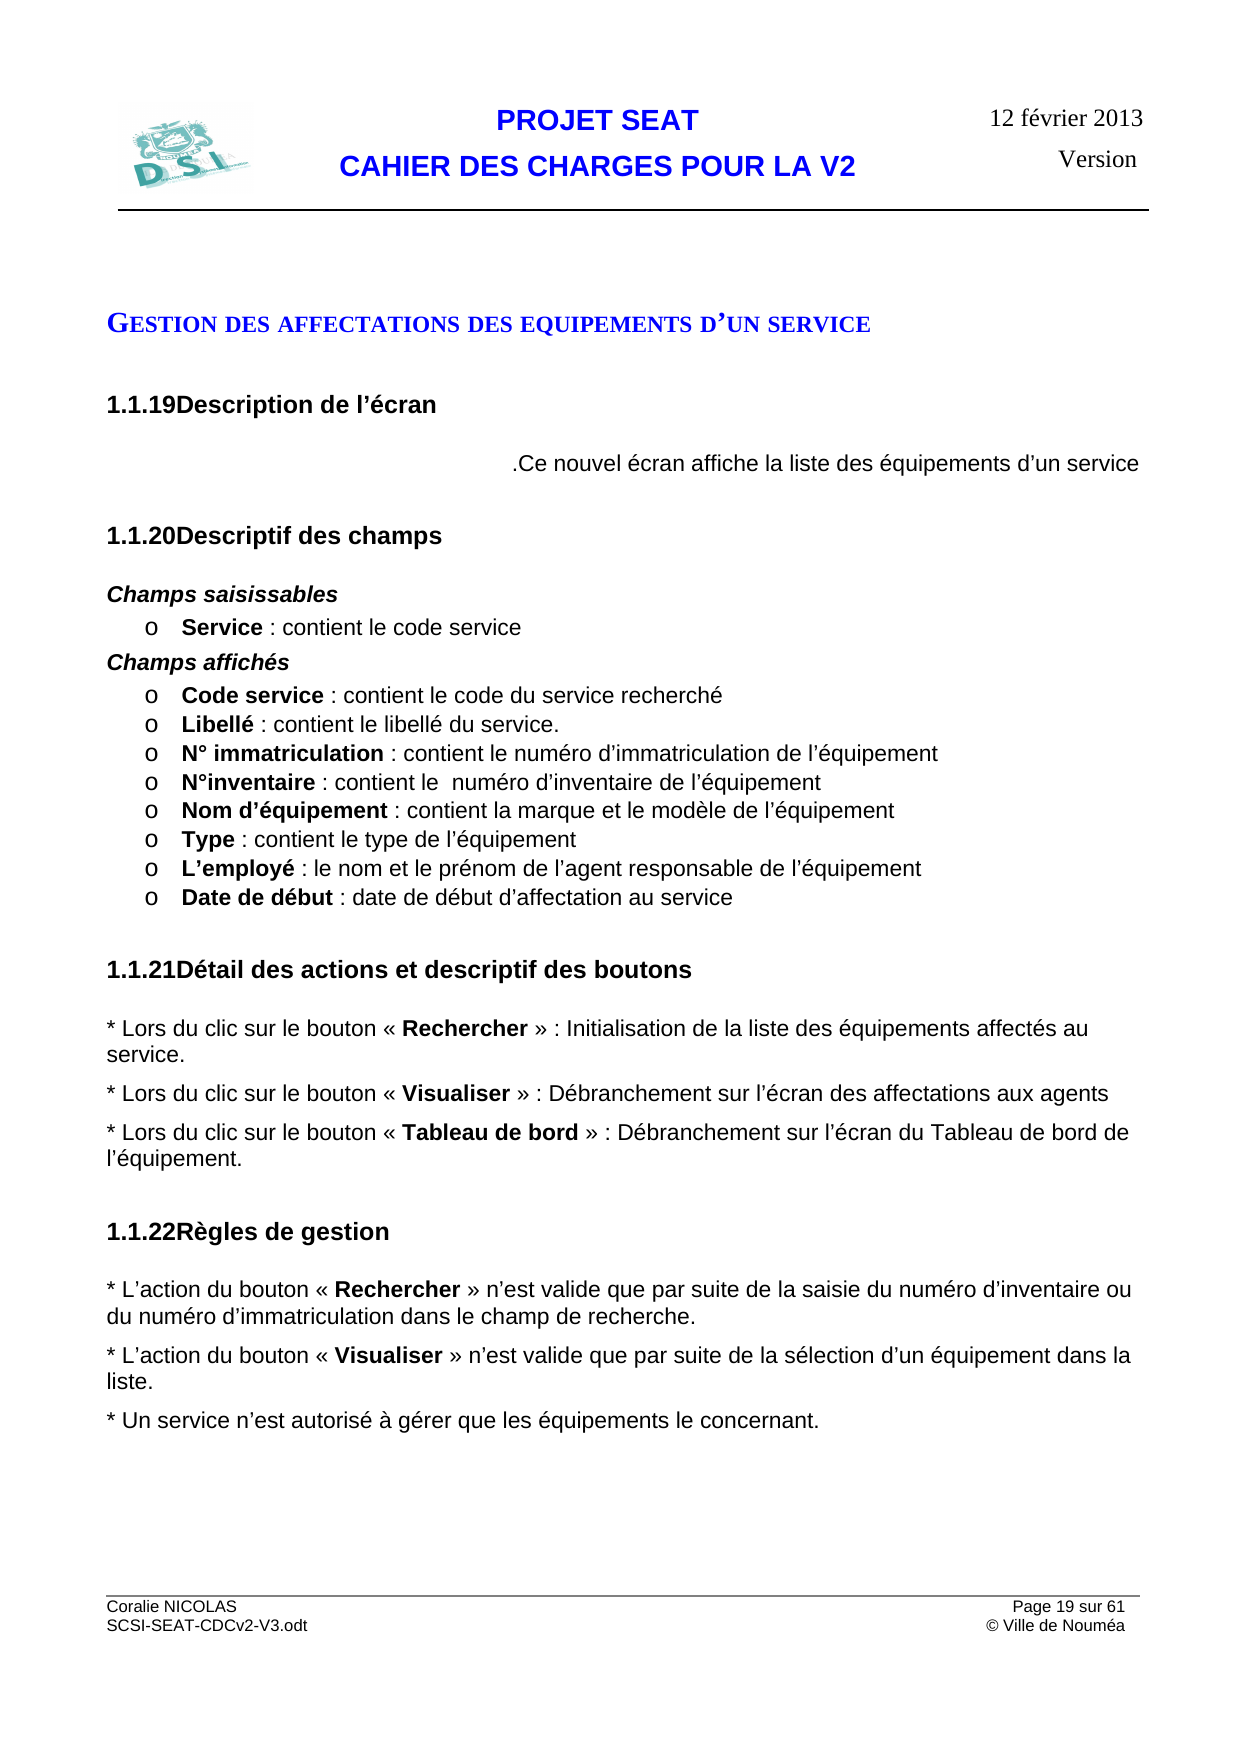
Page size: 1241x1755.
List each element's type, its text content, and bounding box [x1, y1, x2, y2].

list Libellé : contient le libellé du service. [144, 711, 1140, 739]
text * Lors du clic sur le bouton « Tableau de bord » : Débranchement sur l’écran du Tableau de bord de l’équipement. [106, 1119, 1140, 1171]
list Service : contient le code service [144, 614, 1140, 643]
list Type : contient le type de l’équipement [144, 826, 1140, 855]
list Date de début : date de début d’affectation au service [144, 884, 1140, 913]
text * Lors du clic sur le bouton « Rechercher » : Initialisation de la liste des équipements affectés au service. [106, 1014, 1140, 1067]
list L’employé : le nom et le prénom de l’agent responsable de l’équipement [144, 855, 1140, 884]
text Ce nouvel écran affiche la liste des équipements d’un service. [106, 450, 1140, 476]
subtitle Détail des actions et descriptif des boutons [106, 954, 1140, 983]
subtitle Gestion des affectations des equipements d’un service [106, 305, 1140, 338]
text Champs saisissables [106, 581, 1140, 608]
text * Lors du clic sur le bouton « Visualiser » : Débranchement sur l’écran des affectations aux agents [106, 1080, 1140, 1106]
list N°inventaire : contient le numéro d’inventaire de l’équipement [144, 768, 1140, 797]
subtitle Descriptif des champs [106, 521, 1140, 550]
list Nom d’équipement : contient la marque et le modèle de l’équipement [144, 797, 1140, 826]
list Code service : contient le code du service recherché [144, 682, 1140, 711]
subtitle Règles de gestion [106, 1216, 1140, 1245]
text * L’action du bouton « Rechercher » n’est valide que par suite de la saisie du numéro d’inventaire ou du numéro d’immatriculation dans le champ de recherche. [106, 1276, 1140, 1329]
text * L’action du bouton « Visualiser » n’est valide que par suite de la sélection d’un équipement dans la liste. [106, 1342, 1140, 1394]
text * Un service n’est autorisé à gérer que les équipements le concernant. [106, 1407, 1140, 1433]
subtitle Description de l’écran [106, 390, 1140, 418]
text Champs affichés [106, 649, 1140, 675]
list N° immatriculation : contient le numéro d’immatriculation de l’équipement [144, 739, 1140, 768]
